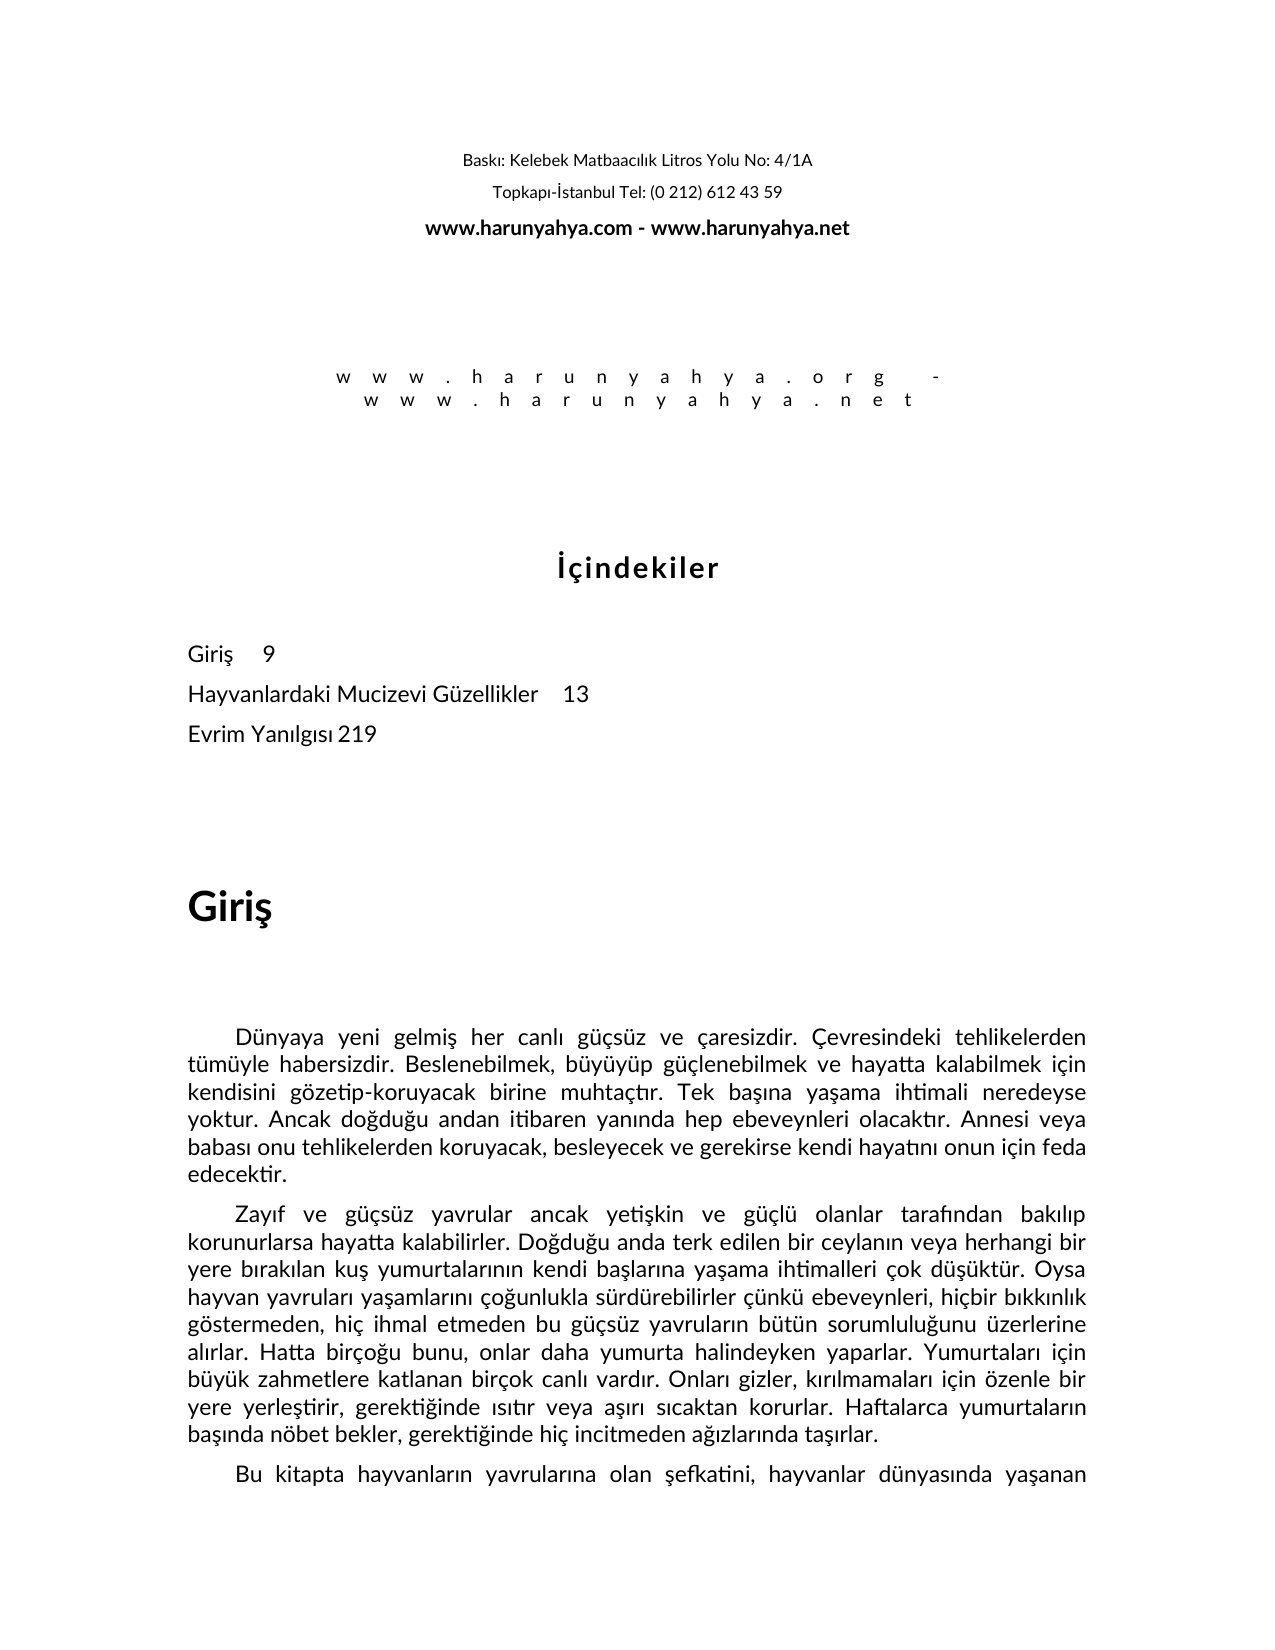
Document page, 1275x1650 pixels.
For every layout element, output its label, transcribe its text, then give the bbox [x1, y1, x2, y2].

text Zayıf ve güçsüz yavrular ancak yetişkin ve güçlü olanlar tarafından bakılıp korunurlarsa hayatta kalabilirler. Doğduğu anda terk edilen bir ceylanın veya herhangi bir yere bırakılan kuş yumurtalarının kendi başlarına yaşama ihtimalleri çok düşüktür. Oysa hayvan yavruları yaşamlarını çoğunlukla sürdürebilirler çünkü ebeveynleri, hiçbir bıkkınlık göstermeden, hiç ihmal etmeden bu güçsüz yavruların bütün sorumluluğunu üzerlerine alırlar. Hatta birçoğu bunu, onlar daha yumurta halindeyken yaparlar. Yumurtaları için büyük zahmetlere katlanan birçok canlı vardır. Onları gizler, kırılmamaları için özenle bir yere yerleştirir, gerektiğinde ısıtır veya aşırı sıcaktan korurlar. Haftalarca yumurtaların başında nöbet bekler, gerektiğinde hiç incitmeden ağızlarında taşırlar. [187, 1200, 1087, 1447]
text Hayvanlardaki Mucizevi Güzellikler 13 [187, 680, 1087, 707]
text Topkapı-İstanbul Tel: (0 212) 612 43 59 [187, 182, 1087, 202]
text Baskı: Kelebek Matbaacılık Litros Yolu No: 4/1A [187, 150, 1087, 170]
text Giriş [187, 880, 1087, 930]
text www.harunyahya.org - www.harunyahya.net [187, 365, 1087, 410]
text İçindekiler [187, 550, 1087, 585]
text Bu kitapta hayvanların yavrularına olan şefkatini, hayvanlar dünyasında yaşanan [187, 1460, 1087, 1487]
text Evrim Yanılgısı 219 [187, 720, 1087, 747]
text www.harunyahya.com - www.harunyahya.net [187, 215, 1087, 240]
text Giriş 9 [187, 640, 1087, 667]
text Dünyaya yeni gelmiş her canlı güçsüz ve çaresizdir. Çevresindeki tehlikelerden tümüyle habersizdir. Beslenebilmek, büyüyüp güçlenebilmek ve hayatta kalabilmek için kendisini gözetip-koruyacak birine muhtaçtır. Tek başına yaşama ihtimali neredeyse yoktur. Ancak doğduğu andan itibaren yanında hep ebeveynleri olacaktır. Annesi veya babası onu tehlikelerden koruyacak, besleyecek ve gerekirse kendi hayatını onun için feda edecektir. [187, 1022, 1087, 1187]
